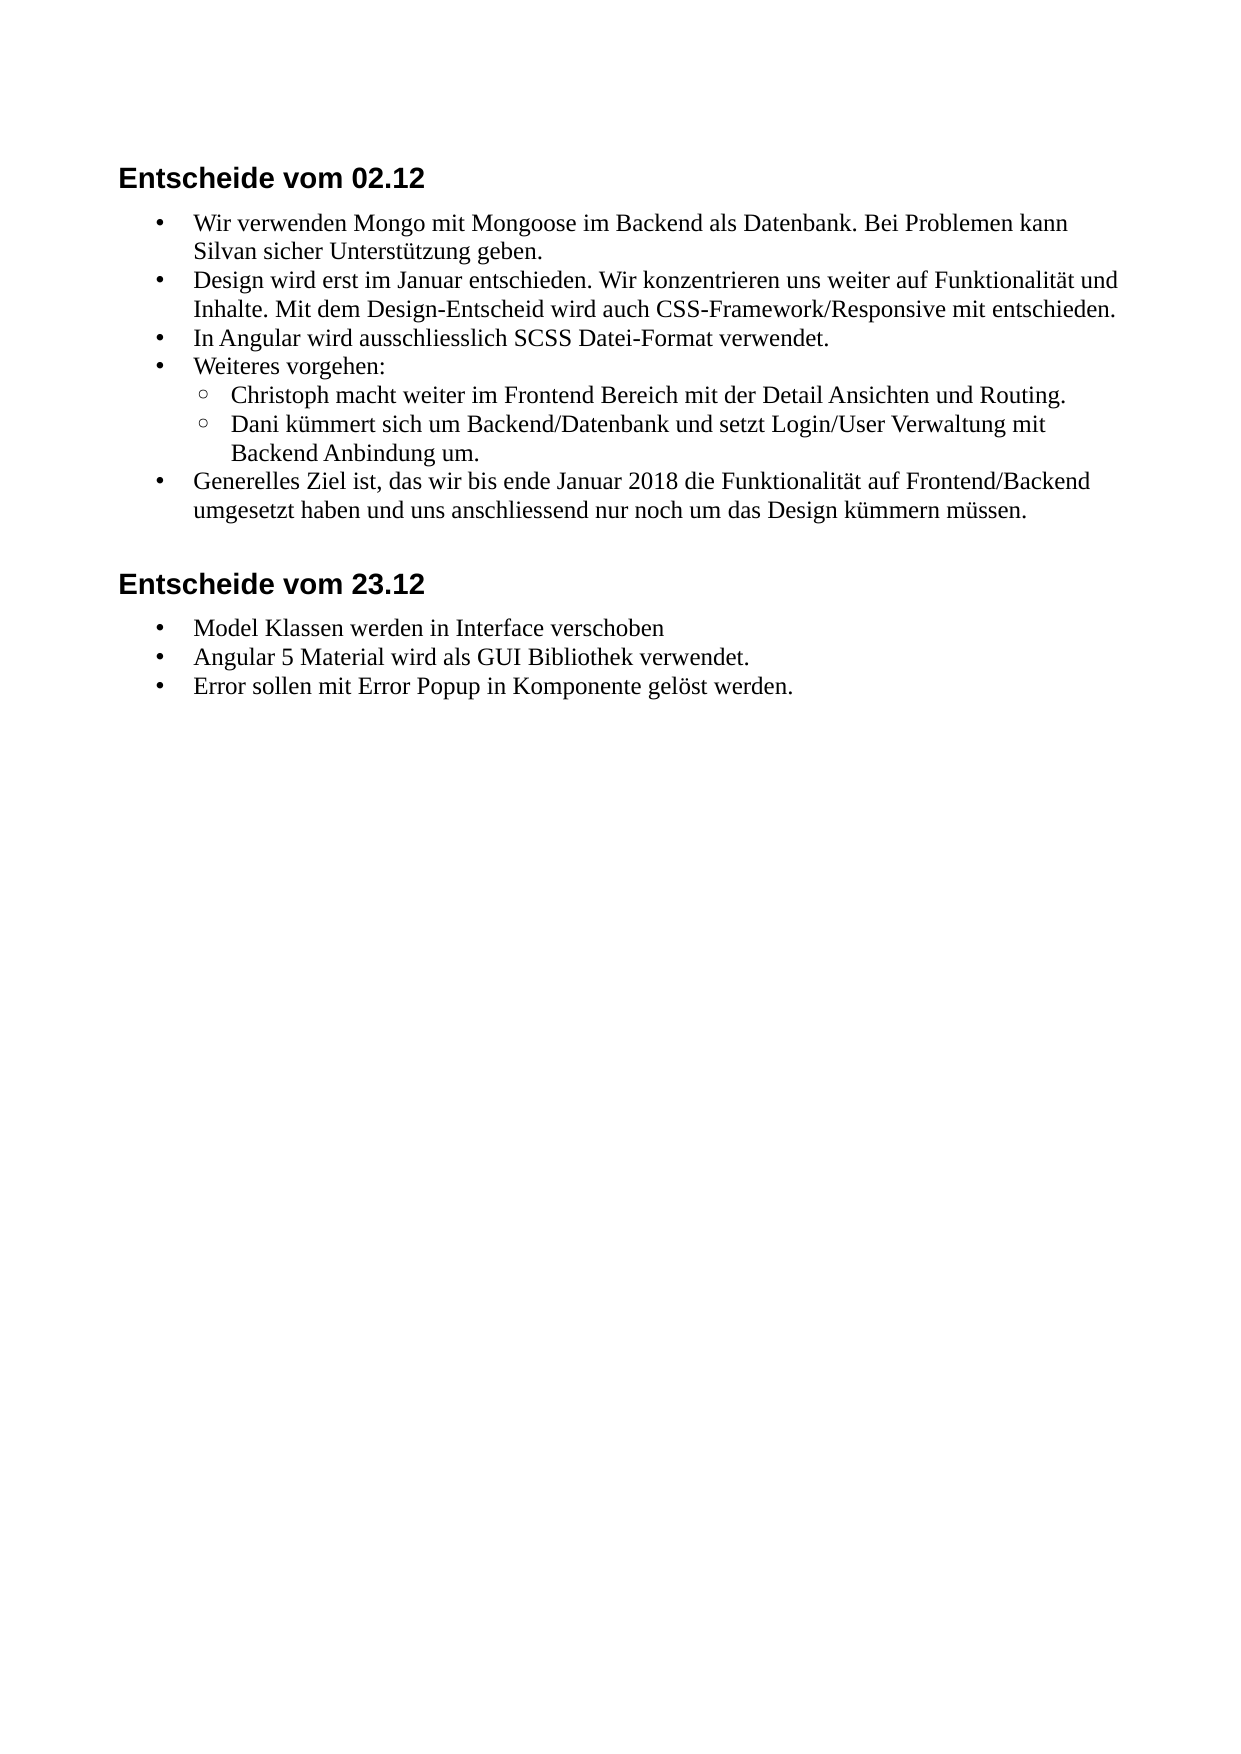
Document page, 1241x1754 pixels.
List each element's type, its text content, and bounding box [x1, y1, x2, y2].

list Error sollen mit Error Popup in Komponente gelöst werden. [156, 671, 1122, 700]
list Dani kümmert sich um Backend/Datenbank und setzt Login/User Verwaltung mit Backend Anbindung um. [193, 409, 1122, 466]
list Angular 5 Material wird als GUI Bibliothek verwendet. [156, 642, 1122, 671]
list Christoph macht weiter im Frontend Bereich mit der Detail Ansichten und Routing. [193, 380, 1122, 409]
list Wir verwenden Mongo mit Mongoose im Backend als Datenbank. Bei Problemen kann Silvan sicher Unterstützung geben. [156, 208, 1122, 265]
list Weiteres vorgehen: [156, 351, 1122, 380]
subtitle Entscheide vom 23.12 [118, 567, 1122, 601]
list In Angular wird ausschliesslich SCSS Datei-Format verwendet. [156, 323, 1122, 351]
list Generelles Ziel ist, das wir bis ende Januar 2018 die Funktionalität auf Frontend/Backend umgesetzt haben und uns anschliessend nur noch um das Design kümmern müssen. [156, 466, 1122, 524]
list Design wird erst im Januar entschieden. Wir konzentrieren uns weiter auf Funktionalität und Inhalte. Mit dem Design-Entscheid wird auch CSS-Framework/Responsive mit entschieden. [156, 265, 1122, 323]
list Model Klassen werden in Interface verschoben [156, 613, 1122, 642]
subtitle Entscheide vom 02.12 [118, 161, 1122, 195]
